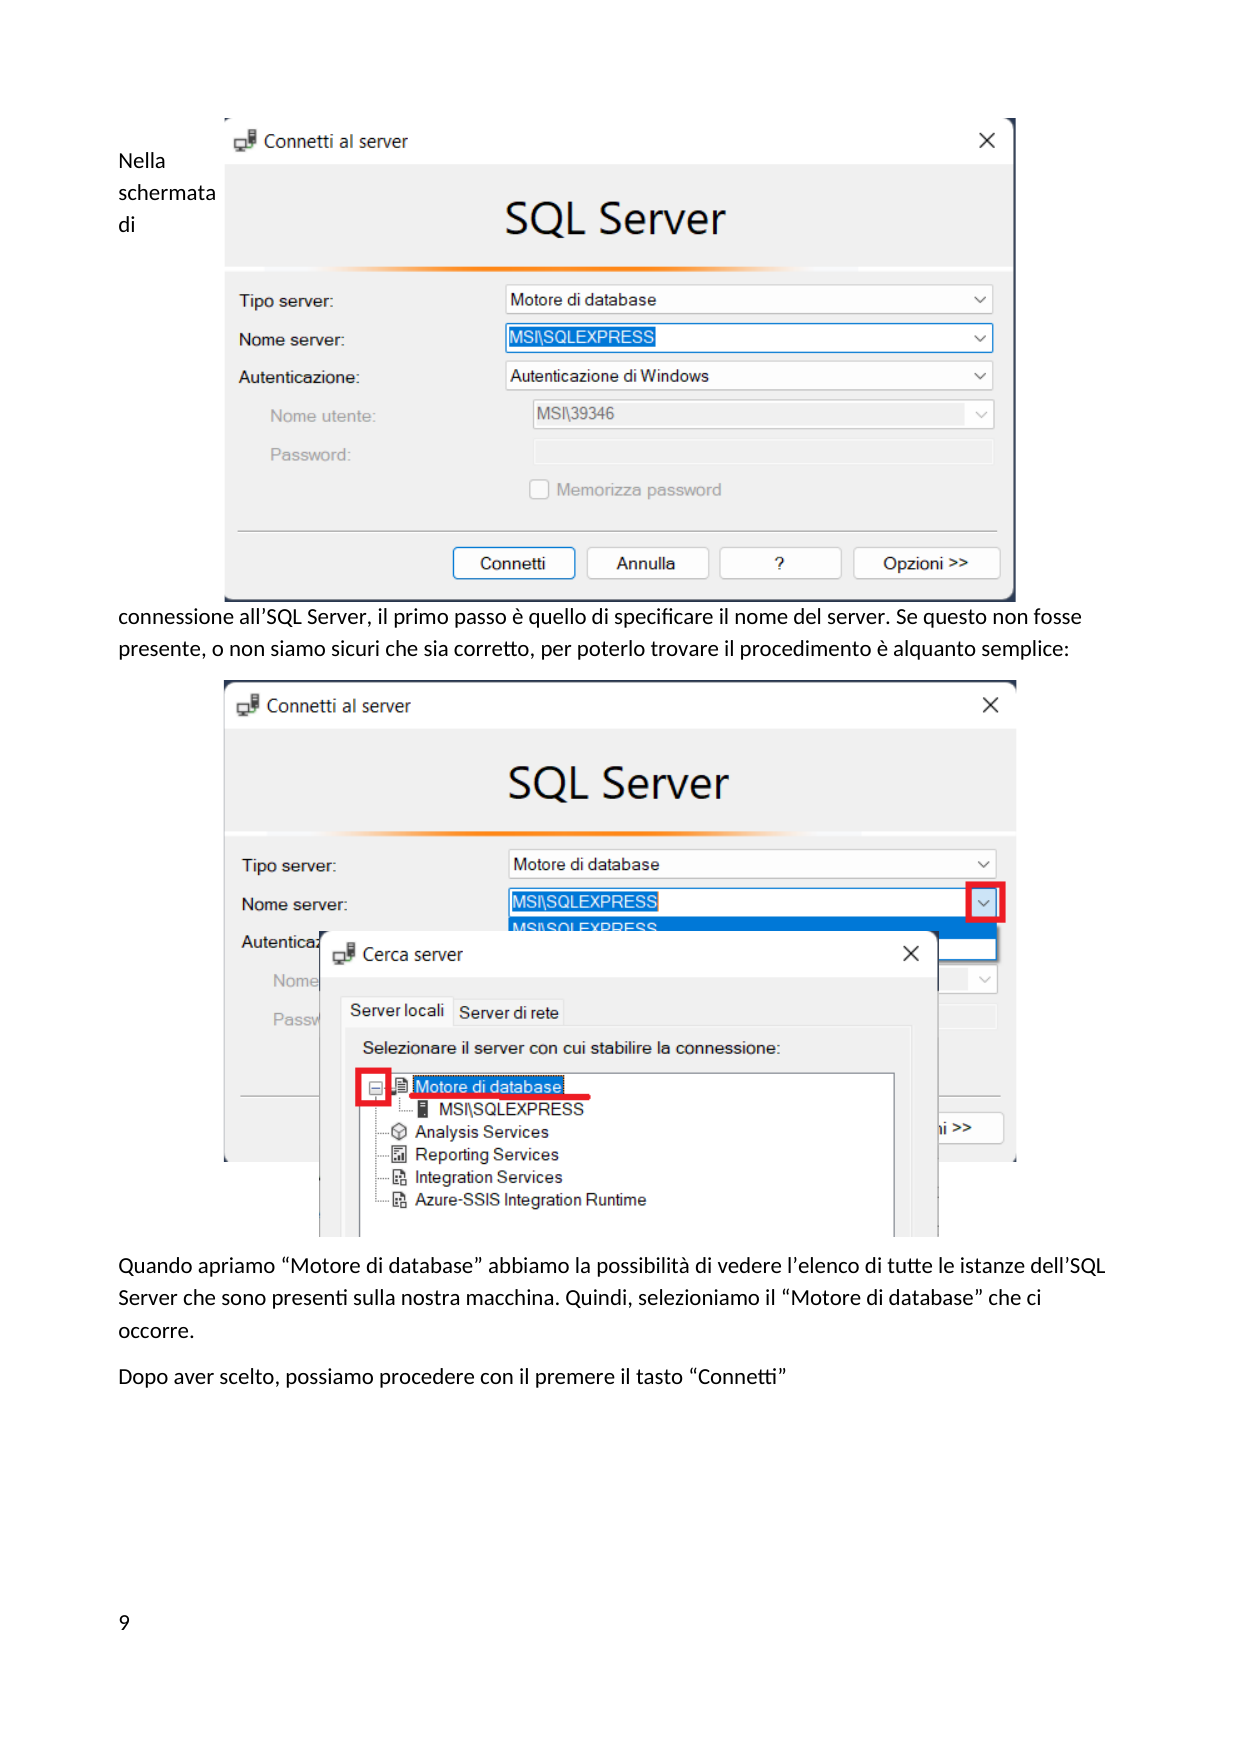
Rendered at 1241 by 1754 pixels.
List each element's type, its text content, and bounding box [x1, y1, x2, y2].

text Dopo aver scelto, possiamo procedere con il premere il tasto “Connetti” [118, 1362, 1122, 1391]
picture [223, 680, 1017, 1237]
picture [224, 118, 1016, 602]
text Quando apriamo “Motore di database” abbiamo la possibilità di vedere l’elenco di tutte le istanze dell’SQL Server che sono presenti sulla nostra macchina. Quindi, selezioniamo il “Motore di database” che ci occorre. [118, 1251, 1122, 1344]
text Nella schermata di connessione all’SQL Server, il primo passo è quello di specificare il nome del server. Se questo non fosse presente, o non siamo sicuri che sia corretto, per poterlo trovare il procedimento è alquanto semplice: [118, 146, 1122, 662]
